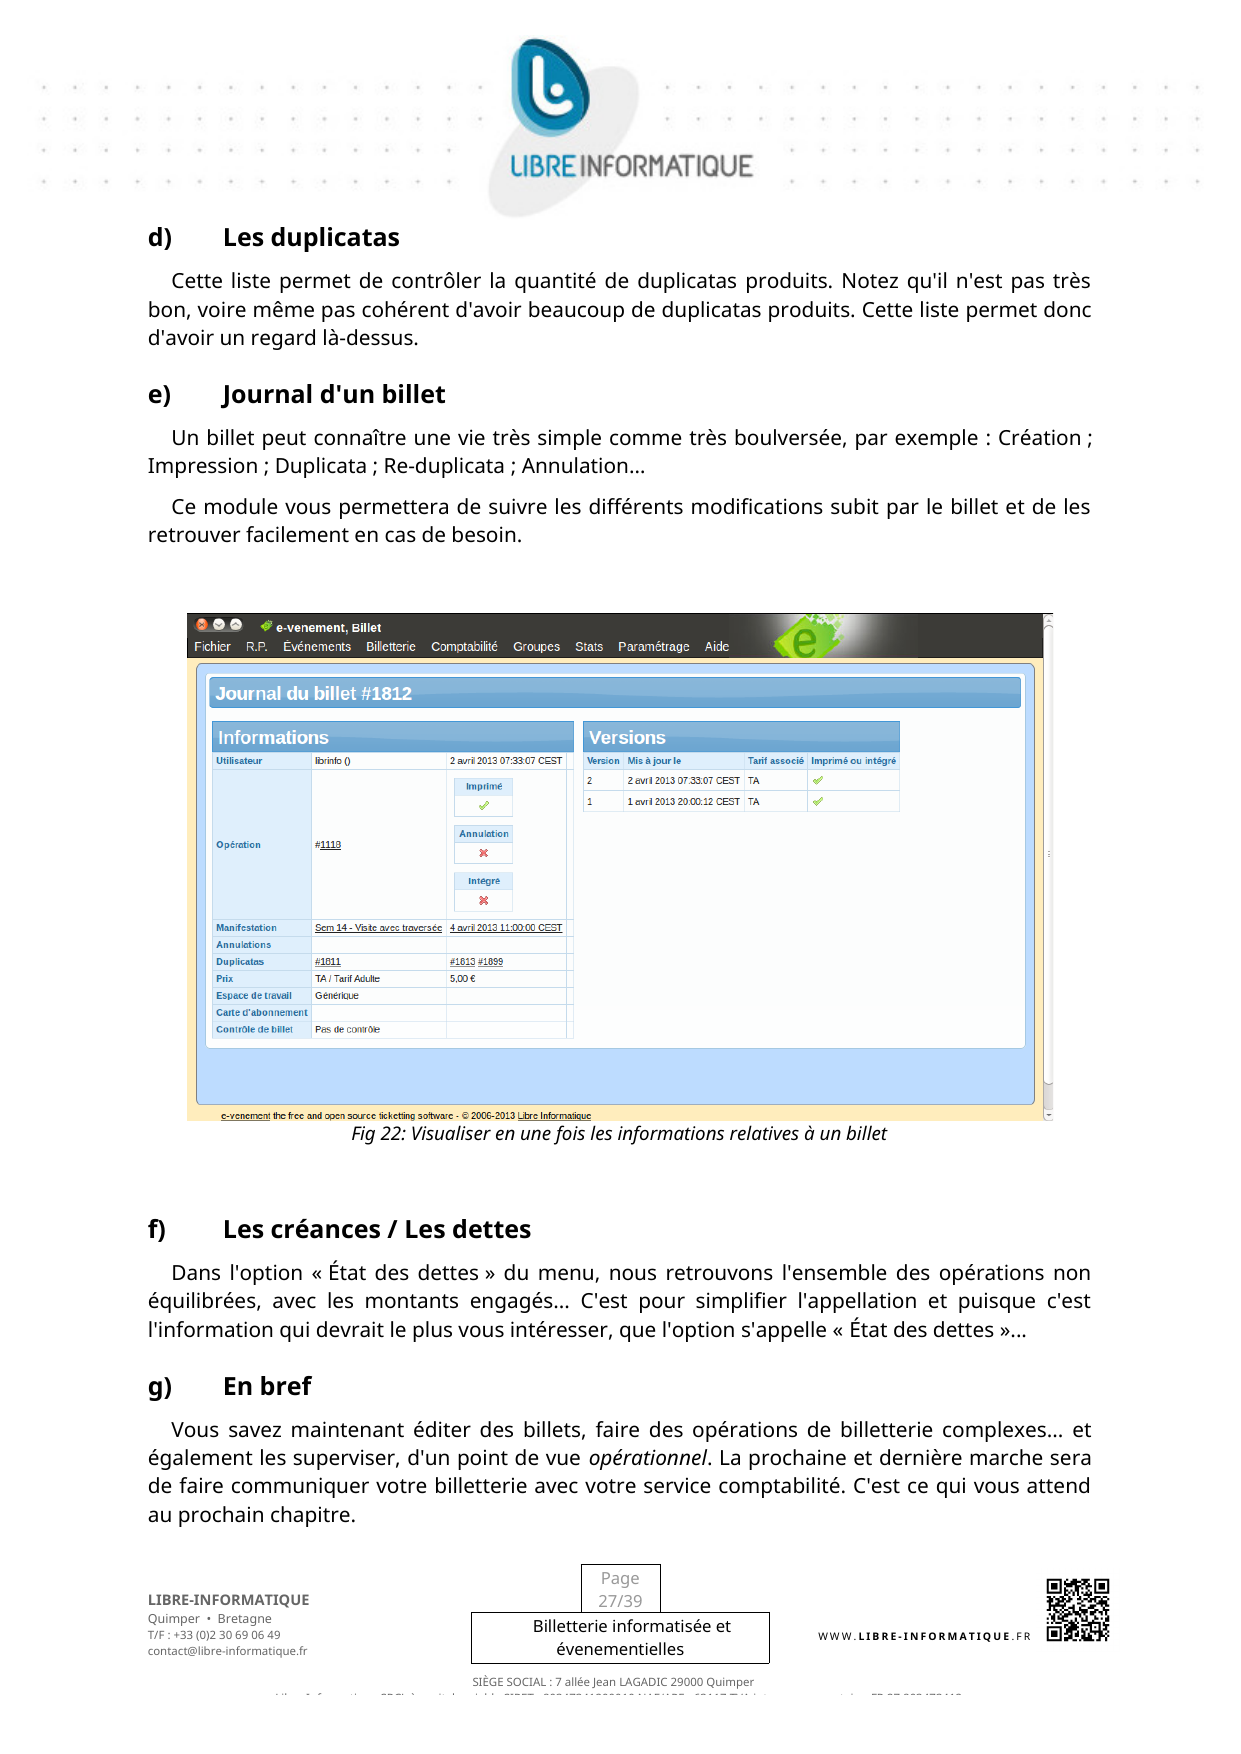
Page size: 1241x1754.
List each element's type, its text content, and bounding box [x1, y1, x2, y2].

picture [27, 35, 1213, 220]
text Dans l'option « État des dettes » du menu, nous retrouvons l'ensemble des opérations non équilibrées, avec les montants engagés... C'est pour simplifier l'appellation et puisque c'est l'information qui devrait le plus vous intéresser, que l'option s'appelle « État des dettes »... [148, 1258, 1093, 1343]
text Fig 22: Visualiser en une fois les informations relatives à un billet [187, 1121, 1053, 1146]
picture [187, 613, 1054, 1121]
subtitle Journal d'un billet [148, 377, 1093, 411]
subtitle En bref [148, 1368, 1093, 1402]
text Ce module vous permettera de suivre les différents modifications subit par le billet et de les retrouver facilement en cas de besoin. [148, 492, 1093, 549]
text Cette liste permet de contrôler la quantité de duplicatas produits. Notez qu'il n'est pas très bon, voire même pas cohérent d'avoir beaucoup de duplicatas produits. Cette liste permet donc d'avoir un regard là-dessus. [148, 266, 1093, 352]
subtitle Les créances / Les dettes [148, 1211, 1093, 1245]
text Un billet peut connaître une vie très simple comme très boulversée, par exemple : Création ; Impression ; Duplicata ; Re-duplicata ; Annulation… [148, 423, 1093, 480]
picture [1036, 1568, 1120, 1652]
subtitle Les duplicatas [148, 220, 1093, 254]
text Vous savez maintenant éditer des billets, faire des opérations de billetterie complexes... et également les superviser, d'un point de vue opérationnel. La prochaine et dernière marche sera de faire communiquer votre billetterie avec votre service comptabilité. C'est ce qui vous attend au prochain chapitre. [148, 1415, 1093, 1528]
